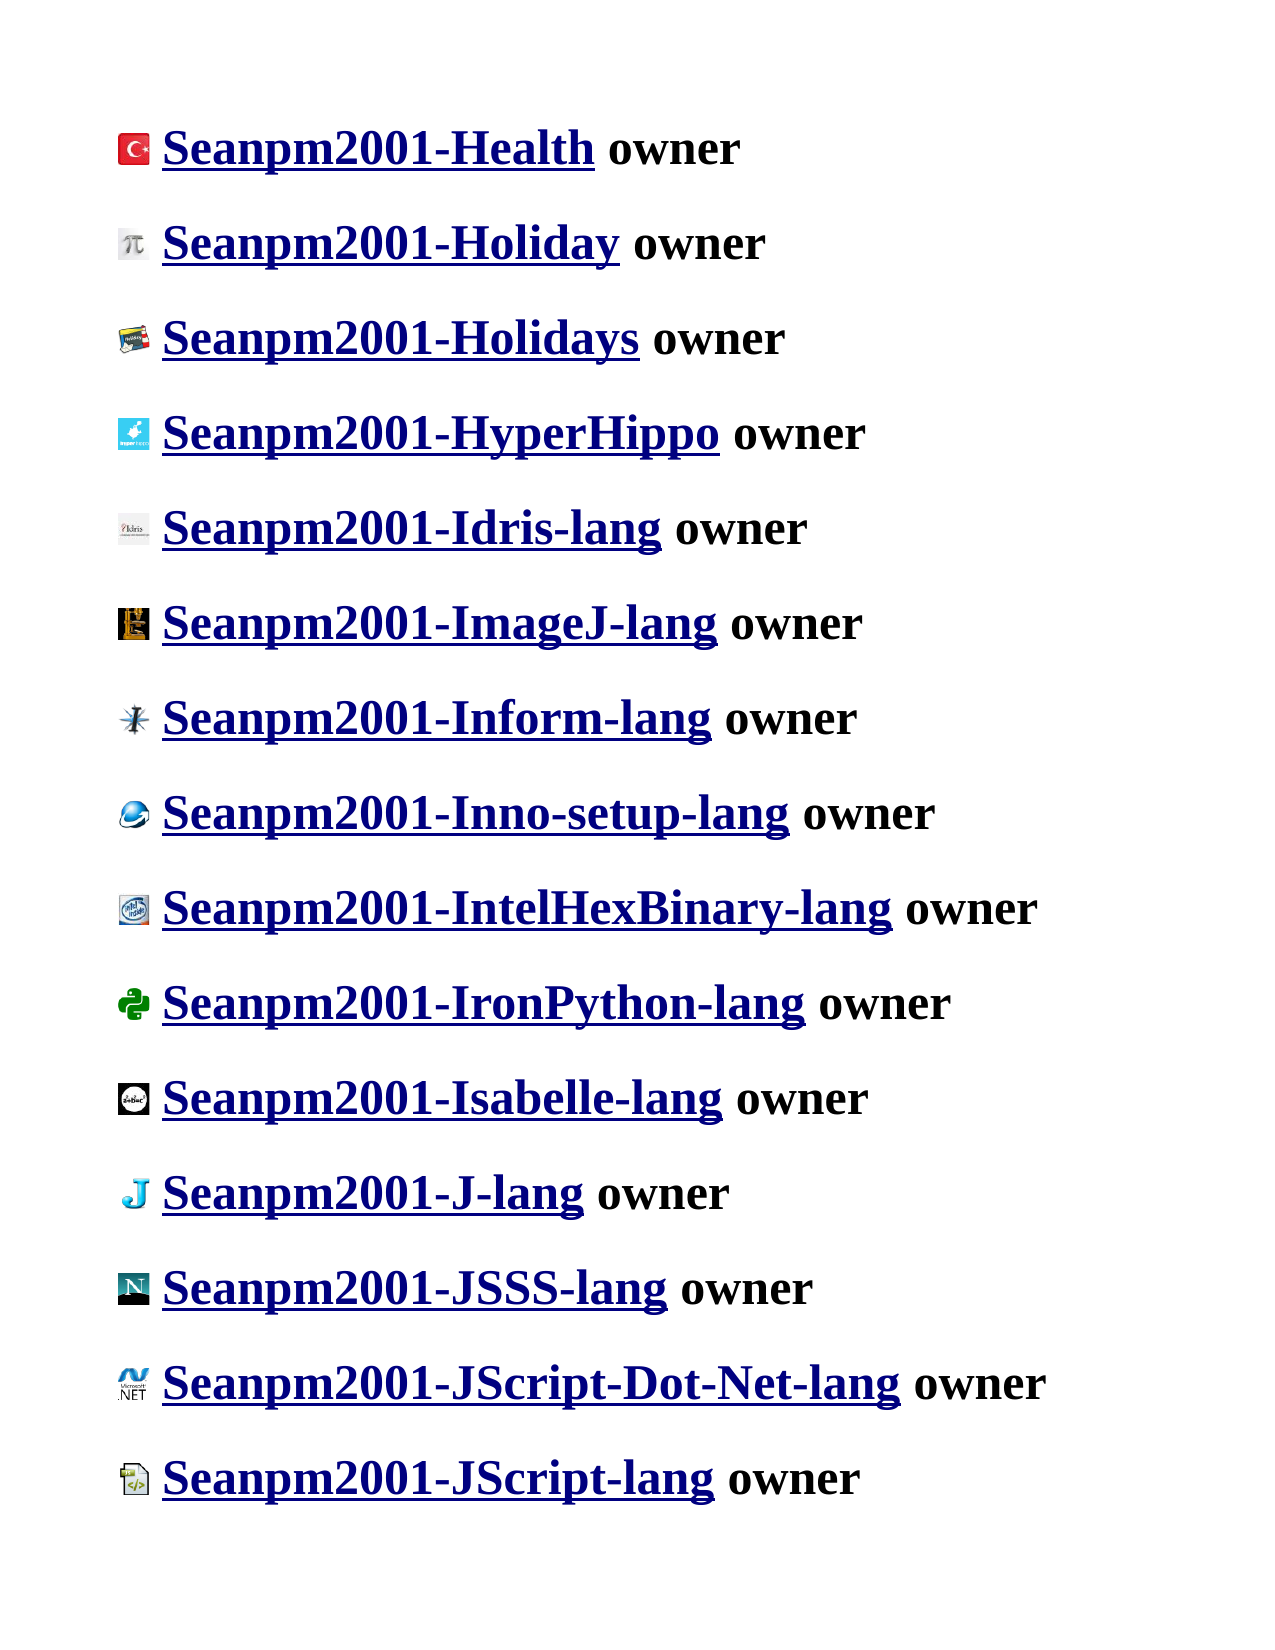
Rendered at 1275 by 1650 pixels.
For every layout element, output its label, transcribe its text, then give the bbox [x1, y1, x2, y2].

picture [118, 703, 150, 735]
picture [118, 1463, 150, 1495]
picture [118, 1178, 150, 1210]
subtitle Seanpm2001-JScript-lang owner [118, 1448, 1157, 1506]
subtitle Seanpm2001-J-lang owner [118, 1163, 1157, 1221]
picture [118, 1368, 150, 1400]
picture [118, 988, 150, 1020]
picture [118, 228, 150, 260]
subtitle Seanpm2001-IntelHexBinary-lang owner [118, 878, 1157, 936]
subtitle Seanpm2001-Inno-setup-lang owner [118, 783, 1157, 841]
subtitle Seanpm2001-Holiday owner [118, 213, 1157, 271]
subtitle Seanpm2001-Isabelle-lang owner [118, 1068, 1157, 1126]
subtitle Seanpm2001-JSSS-lang owner [118, 1258, 1157, 1316]
picture [118, 133, 150, 165]
picture [118, 893, 150, 925]
subtitle Seanpm2001-Idris-lang owner [118, 498, 1157, 556]
subtitle Seanpm2001-Inform-lang owner [118, 688, 1157, 746]
picture [118, 323, 150, 355]
picture [118, 1273, 150, 1305]
subtitle Seanpm2001-JScript-Dot-Net-lang owner [118, 1353, 1157, 1411]
subtitle Seanpm2001-HyperHippo owner [118, 403, 1157, 461]
subtitle Seanpm2001-Holidays owner [118, 308, 1157, 366]
picture [118, 513, 150, 545]
picture [118, 798, 150, 830]
picture [118, 1083, 150, 1115]
subtitle Seanpm2001-Health owner [118, 118, 1157, 176]
picture [118, 608, 150, 640]
subtitle Seanpm2001-IronPython-lang owner [118, 973, 1157, 1031]
subtitle Seanpm2001-ImageJ-lang owner [118, 593, 1157, 651]
picture [118, 418, 150, 450]
